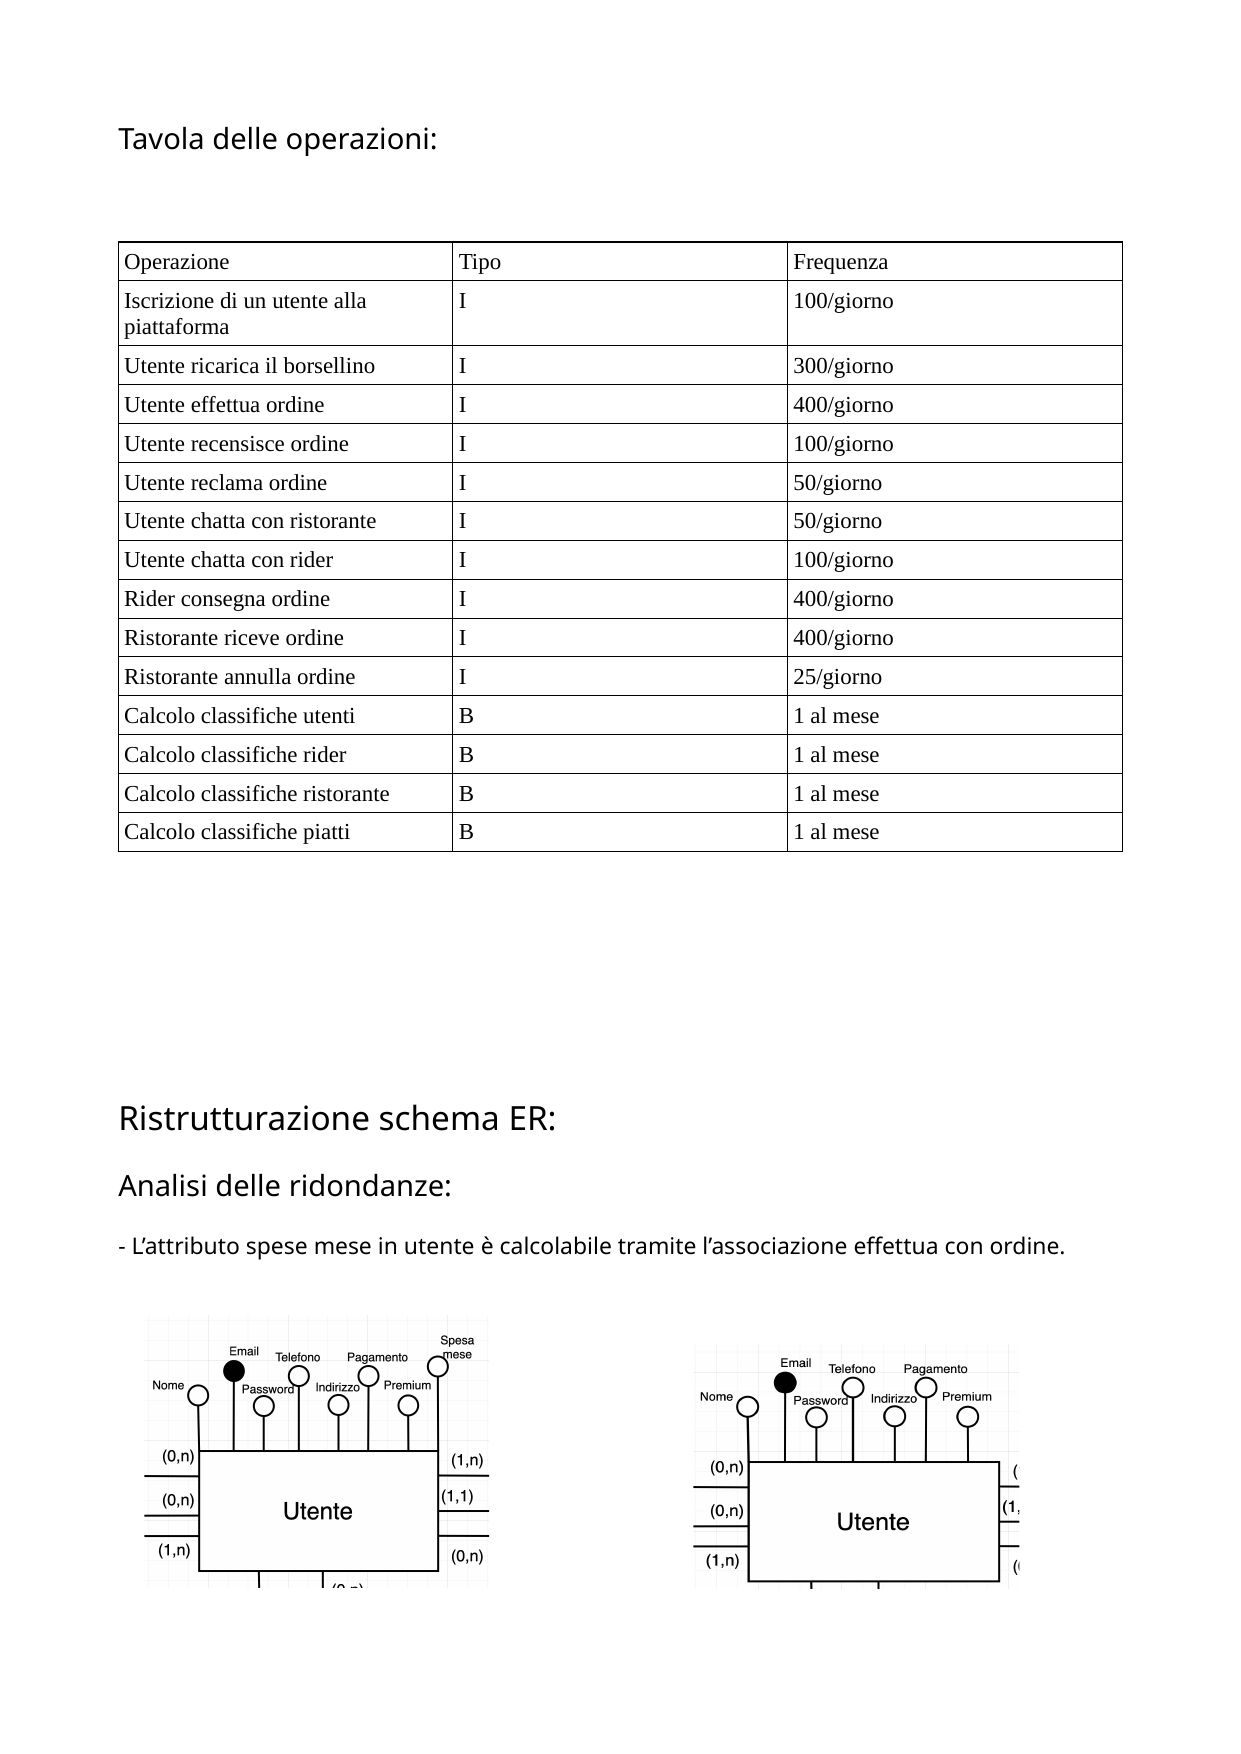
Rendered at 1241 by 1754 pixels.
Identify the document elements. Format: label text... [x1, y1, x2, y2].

table_cell Utente recensisce ordine [119, 424, 452, 462]
table_cell 400/giorno [788, 619, 1122, 656]
table_cell 100/giorno [788, 424, 1122, 462]
table_cell I [453, 502, 787, 540]
text Analisi delle ridondanze: [118, 1166, 1122, 1205]
table_cell 50/giorno [788, 502, 1122, 540]
table_cell I [453, 657, 787, 695]
table_cell Utente ricarica il borsellino [119, 346, 452, 384]
text Ristrutturazione schema ER: [118, 1095, 1122, 1141]
picture [144, 1315, 490, 1588]
table_cell Iscrizione di un utente alla piattaforma [119, 281, 452, 345]
table_cell Ristorante riceve ordine [119, 619, 452, 656]
table_cell Utente effettua ordine [119, 385, 452, 423]
table_cell I [453, 346, 787, 384]
table_cell B [453, 813, 787, 851]
text Tavola delle operazioni: [118, 118, 1122, 158]
table_cell 1 al mese [788, 696, 1122, 734]
table_cell Calcolo classifiche piatti [119, 813, 452, 851]
table_cell Calcolo classifiche utenti [119, 696, 452, 734]
table_cell Calcolo classifiche ristorante [119, 774, 452, 812]
table_cell 1 al mese [788, 735, 1122, 773]
table_cell 400/giorno [788, 580, 1122, 617]
table_cell Utente chatta con rider [119, 541, 452, 578]
table_cell B [453, 696, 787, 734]
table_cell 100/giorno [788, 541, 1122, 578]
table_cell I [453, 281, 787, 345]
table_cell Calcolo classifiche rider [119, 735, 452, 773]
table_cell I [453, 619, 787, 656]
table_cell 100/giorno [788, 281, 1122, 345]
table_cell I [453, 424, 787, 462]
table_header Tipo [453, 243, 787, 280]
picture [693, 1344, 1020, 1589]
table_cell I [453, 541, 787, 578]
table_cell I [453, 385, 787, 423]
table_cell I [453, 463, 787, 501]
table_cell 1 al mese [788, 813, 1122, 851]
table_cell Utente reclama ordine [119, 463, 452, 501]
table_cell 25/giorno [788, 657, 1122, 695]
table_cell Rider consegna ordine [119, 580, 452, 617]
table_cell Ristorante annulla ordine [119, 657, 452, 695]
table_header Frequenza [788, 243, 1122, 280]
table_cell B [453, 774, 787, 812]
table_cell I [453, 580, 787, 617]
table_cell 1 al mese [788, 774, 1122, 812]
table_cell 400/giorno [788, 385, 1122, 423]
table_cell Utente chatta con ristorante [119, 502, 452, 540]
table_cell B [453, 735, 787, 773]
table_header Operazione [119, 243, 452, 280]
table_cell 50/giorno [788, 463, 1122, 501]
text - L’attributo spese mese in utente è calcolabile tramite l’associazione effettua con ordine. [118, 1230, 1122, 1261]
table_cell 300/giorno [788, 346, 1122, 384]
